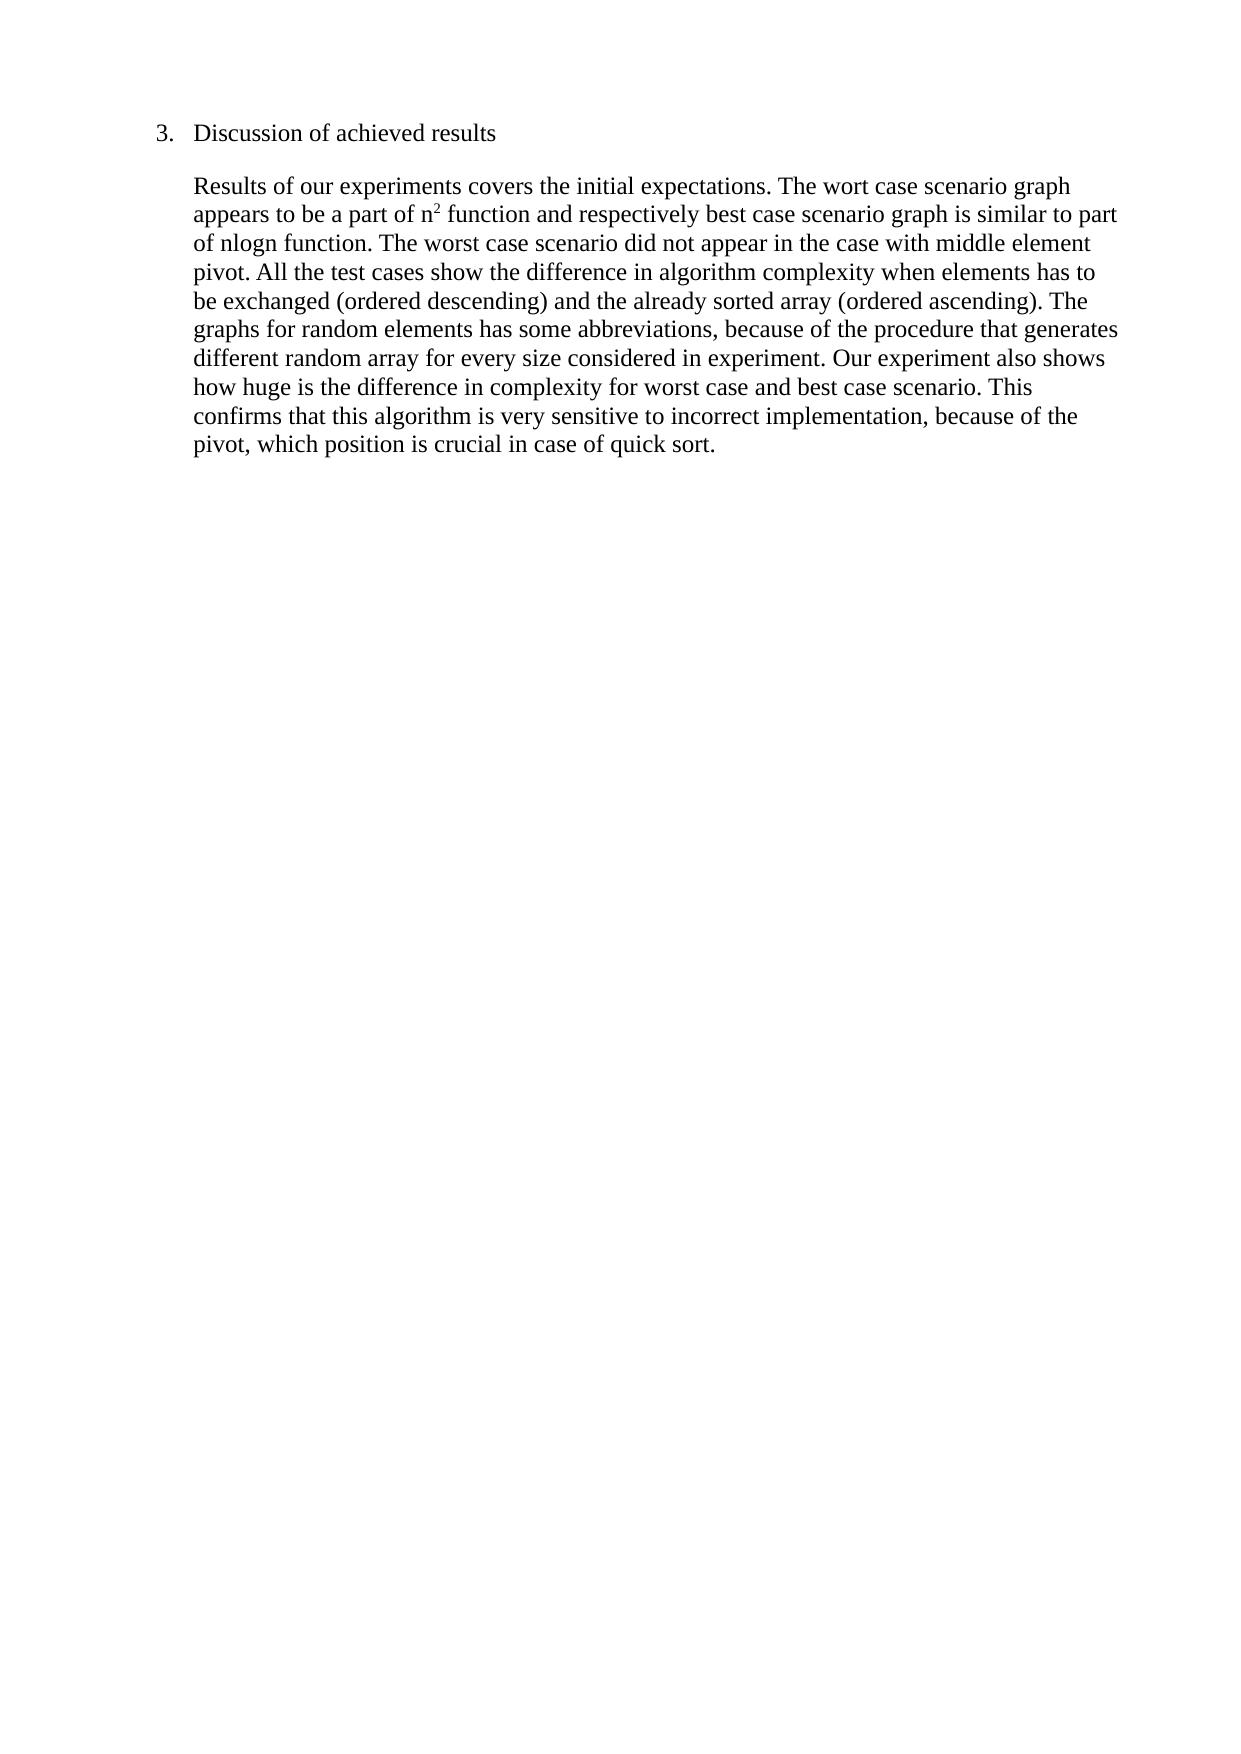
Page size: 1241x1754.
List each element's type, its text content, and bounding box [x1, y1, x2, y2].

list Discussion of achieved results [156, 118, 1122, 147]
list Results of our experiments covers the initial expectations. The wort case scenario graph appears to be a part of n2 function and respectively best case scenario graph is similar to part of nlogn function. The worst case scenario did not appear in the case with middle element pivot. All the test cases show the difference in algorithm complexity when elements has to be exchanged (ordered descending) and the already sorted array (ordered ascending). The graphs for random elements has some abbreviations, because of the procedure that generates different random array for every size considered in experiment. Our experiment also shows how huge is the difference in complexity for worst case and best case scenario. This confirms that this algorithm is very sensitive to incorrect implementation, because of the pivot, which position is crucial in case of quick sort. [156, 171, 1122, 458]
